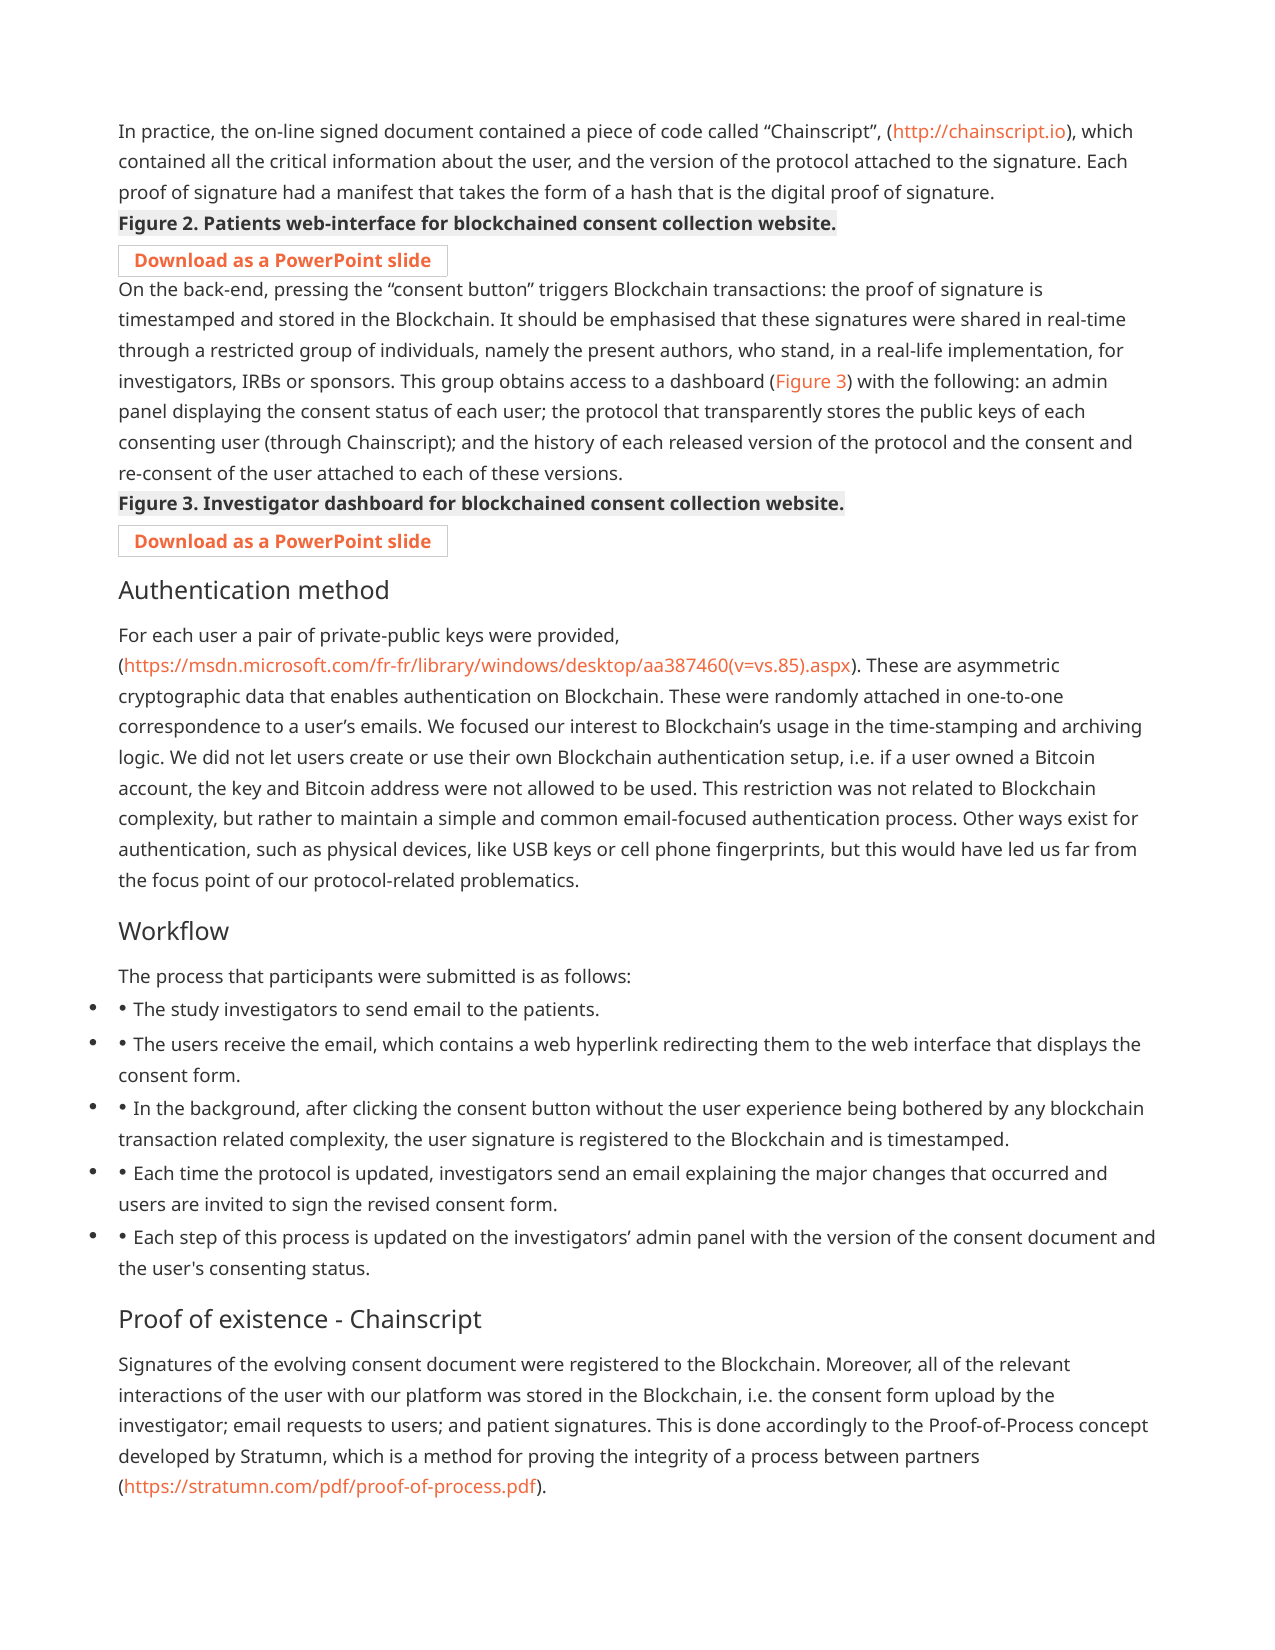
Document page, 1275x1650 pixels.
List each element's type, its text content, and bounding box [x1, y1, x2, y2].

subtitle Figure 3. Investigator dashboard for blockchained consent collection website. [118, 491, 1157, 516]
text Download as a PowerPoint slide [118, 516, 1157, 557]
text In practice, the on-line signed document contained a piece of code called “Chainscript”, (http://chainscript.io), which contained all the critical information about the user, and the version of the protocol attached to the signature. Each proof of signature had a manifest that takes the form of a hash that is the digital proof of signature. [118, 118, 1157, 205]
list • Each step of this process is updated on the investigators’ admin panel with the version of the consent document and the user's consenting status. [118, 1221, 1157, 1281]
list • The study investigators to send email to the patients. [118, 993, 1157, 1022]
subtitle Proof of existence - Chainscript [118, 1302, 1157, 1336]
text On the back-end, pressing the “consent button” triggers Blockchain transactions: the proof of signature is timestamped and stored in the Blockchain. It should be emphasised that these signatures were shared in real-time through a restricted group of individuals, namely the present authors, who stand, in a real-life implementation, for investigators, IRBs or sponsors. This group obtains access to a dashboard (Figure 3) with the following: an admin panel displaying the consent status of each user; the protocol that transparently stores the public keys of each consenting user (through Chainscript); and the history of each released version of the protocol and the consent and re-consent of the user attached to each of these versions. [118, 276, 1157, 485]
subtitle Workflow [118, 913, 1157, 947]
text Download as a PowerPoint slide [118, 236, 1157, 276]
text For each user a pair of private-public keys were provided, (https://msdn.microsoft.com/fr-fr/library/windows/desktop/aa387460(v=vs.85).aspx). These are asymmetric cryptographic data that enables authentication on Blockchain. These were randomly attached in one-to-one correspondence to a user’s emails. We focused our interest to Blockchain’s usage in the time-stamping and archiving logic. We did not let users create or use their own Blockchain authentication setup, i.e. if a user owned a Bitcoin account, the key and Bitcoin address were not allowed to be used. This restriction was not related to Blockchain complexity, but rather to maintain a simple and common email-focused authentication process. Other ways exist for authentication, such as physical devices, like USB keys or cell phone fingerprints, but this would have led us far from the focus point of our protocol-related problematics. [118, 622, 1157, 892]
subtitle Authentication method [118, 572, 1157, 606]
subtitle Figure 2. Patients web-interface for blockchained consent collection website. [118, 210, 1157, 236]
text Signatures of the evolving consent document were registered to the Blockchain. Moreover, all of the relevant interactions of the user with our platform was stored in the Blockchain, i.e. the consent form upload by the investigator; email requests to users; and patient signatures. This is done accordingly to the Proof-of-Process concept developed by Stratumn, which is a method for proving the integrity of a process between partners (https://stratumn.com/pdf/proof-of-process.pdf). [118, 1351, 1157, 1499]
list • Each time the protocol is updated, investigators send an email explaining the major changes that occurred and users are invited to sign the revised consent form. [118, 1157, 1157, 1216]
text The process that participants were submitted is as follows: [118, 963, 1157, 988]
list • The users receive the email, which contains a web hyperlink redirecting them to the web interface that displays the consent form. [118, 1028, 1157, 1087]
list • In the background, after clicking the consent button without the user experience being bothered by any blockchain transaction related complexity, the user signature is registered to the Blockchain and is timestamped. [118, 1092, 1157, 1152]
